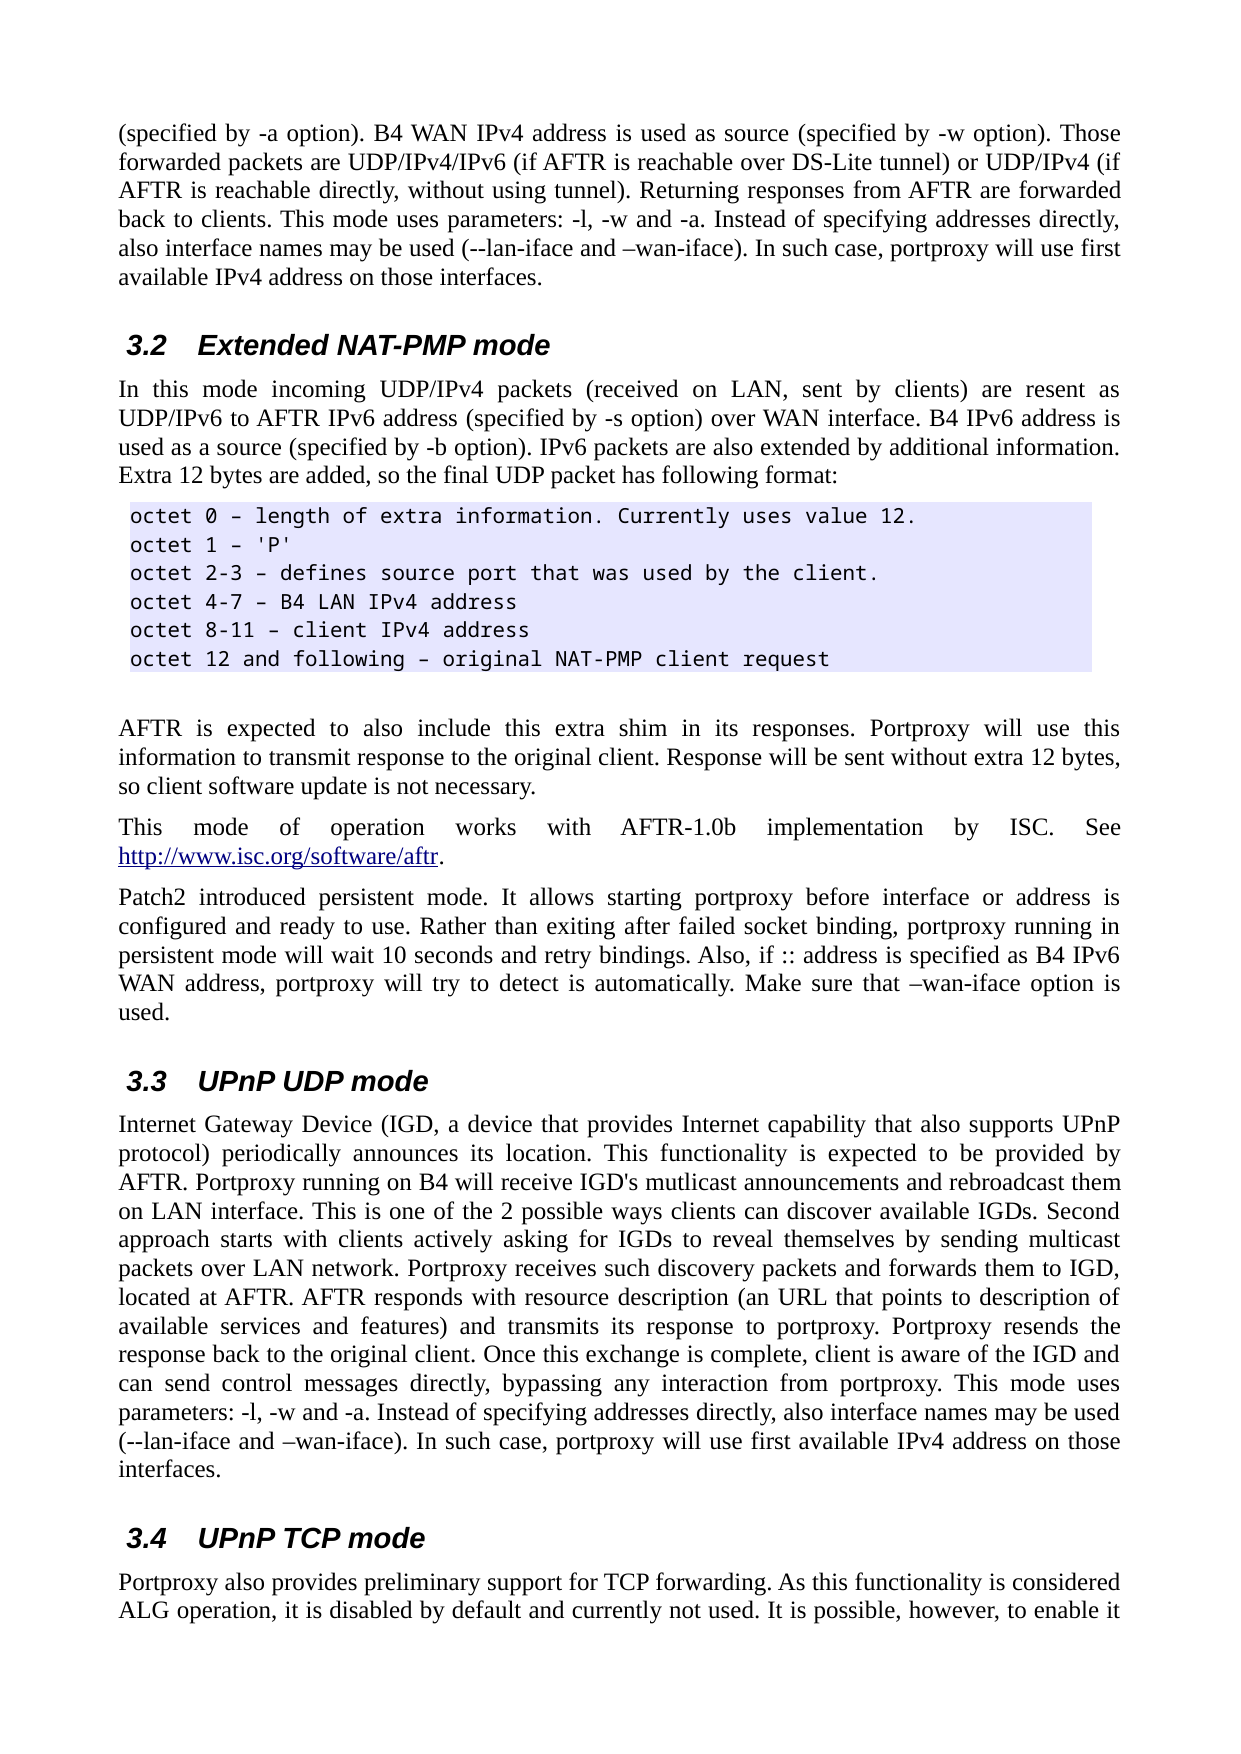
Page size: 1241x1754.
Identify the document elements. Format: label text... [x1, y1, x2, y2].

list (specified by -a option). B4 WAN IPv4 address is used as source (specified by -w option). Those forwarded packets are UDP/IPv4/IPv6 (if AFTR is reachable over DS-Lite tunnel) or UDP/IPv4 (if AFTR is reachable directly, without using tunnel). Returning responses from AFTR are forwarded back to clients. This mode uses parameters: -l, -w and -a. Instead of specifying addresses directly, also interface names may be used (--lan-iface and –wan-iface). In such case, portproxy will use first available IPv4 address on those interfaces. [81, 118, 1122, 291]
text AFTR is expected to also include this extra shim in its responses. Portproxy will use this information to transmit response to the original client. Response will be sent without extra 12 bytes, so client software update is not necessary. [118, 713, 1122, 800]
text This mode of operation works with AFTR-1.0b implementation by ISC. See http://www.isc.org/software/aftr. [118, 812, 1122, 870]
text Internet Gateway Device (IGD, a device that provides Internet capability that also supports UPnP protocol) periodically announces its location. This functionality is expected to be provided by AFTR. Portproxy running on B4 will receive IGD's mutlicast announcements and rebroadcast them on LAN interface. This is one of the 2 possible ways clients can discover available IGDs. Second approach starts with clients actively asking for IGDs to reveal themselves by sending multicast packets over LAN network. Portproxy receives such discovery packets and forwards them to IGD, located at AFTR. AFTR responds with resource description (an URL that points to description of available services and features) and transmits its response to portproxy. Portproxy resends the response back to the original client. Once this exchange is complete, client is aware of the IGD and can send control messages directly, bypassing any interaction from portproxy. This mode uses parameters: -l, -w and -a. Instead of specifying addresses directly, also interface names may be used (--lan-iface and –wan-iface). In such case, portproxy will use first available IPv4 address on those interfaces. [118, 1109, 1122, 1483]
text octet 0 – length of extra information. Currently uses value 12. octet 1 – 'P' octet 2-3 – defines source port that was used by the client. octet 4-7 – B4 LAN IPv4 address octet 8-11 – client IPv4 address octet 12 and following – original NAT-PMP client request [130, 502, 1092, 672]
subtitle UPnP TCP mode [118, 1521, 1122, 1554]
subtitle UPnP UDP mode [118, 1063, 1122, 1097]
subtitle Extended NAT-PMP mode [118, 328, 1122, 362]
text In this mode incoming UDP/IPv4 packets (received on LAN, sent by clients) are resent as UDP/IPv6 to AFTR IPv6 address (specified by -s option) over WAN interface. B4 IPv6 address is used as a source (specified by -b option). IPv6 packets are also extended by additional information. Extra 12 bytes are added, so the final UDP packet has following format: [118, 374, 1122, 489]
text Patch2 introduced persistent mode. It allows starting portproxy before interface or address is configured and ready to use. Rather than exiting after failed socket binding, portproxy running in persistent mode will wait 10 seconds and retry bindings. Also, if :: address is specified as B4 IPv6 WAN address, portproxy will try to detect is automatically. Make sure that –wan-iface option is used. [118, 882, 1122, 1026]
text Portproxy also provides preliminary support for TCP forwarding. As this functionality is considered ALG operation, it is disabled by default and currently not used. It is possible, however, to enable it [118, 1567, 1122, 1624]
